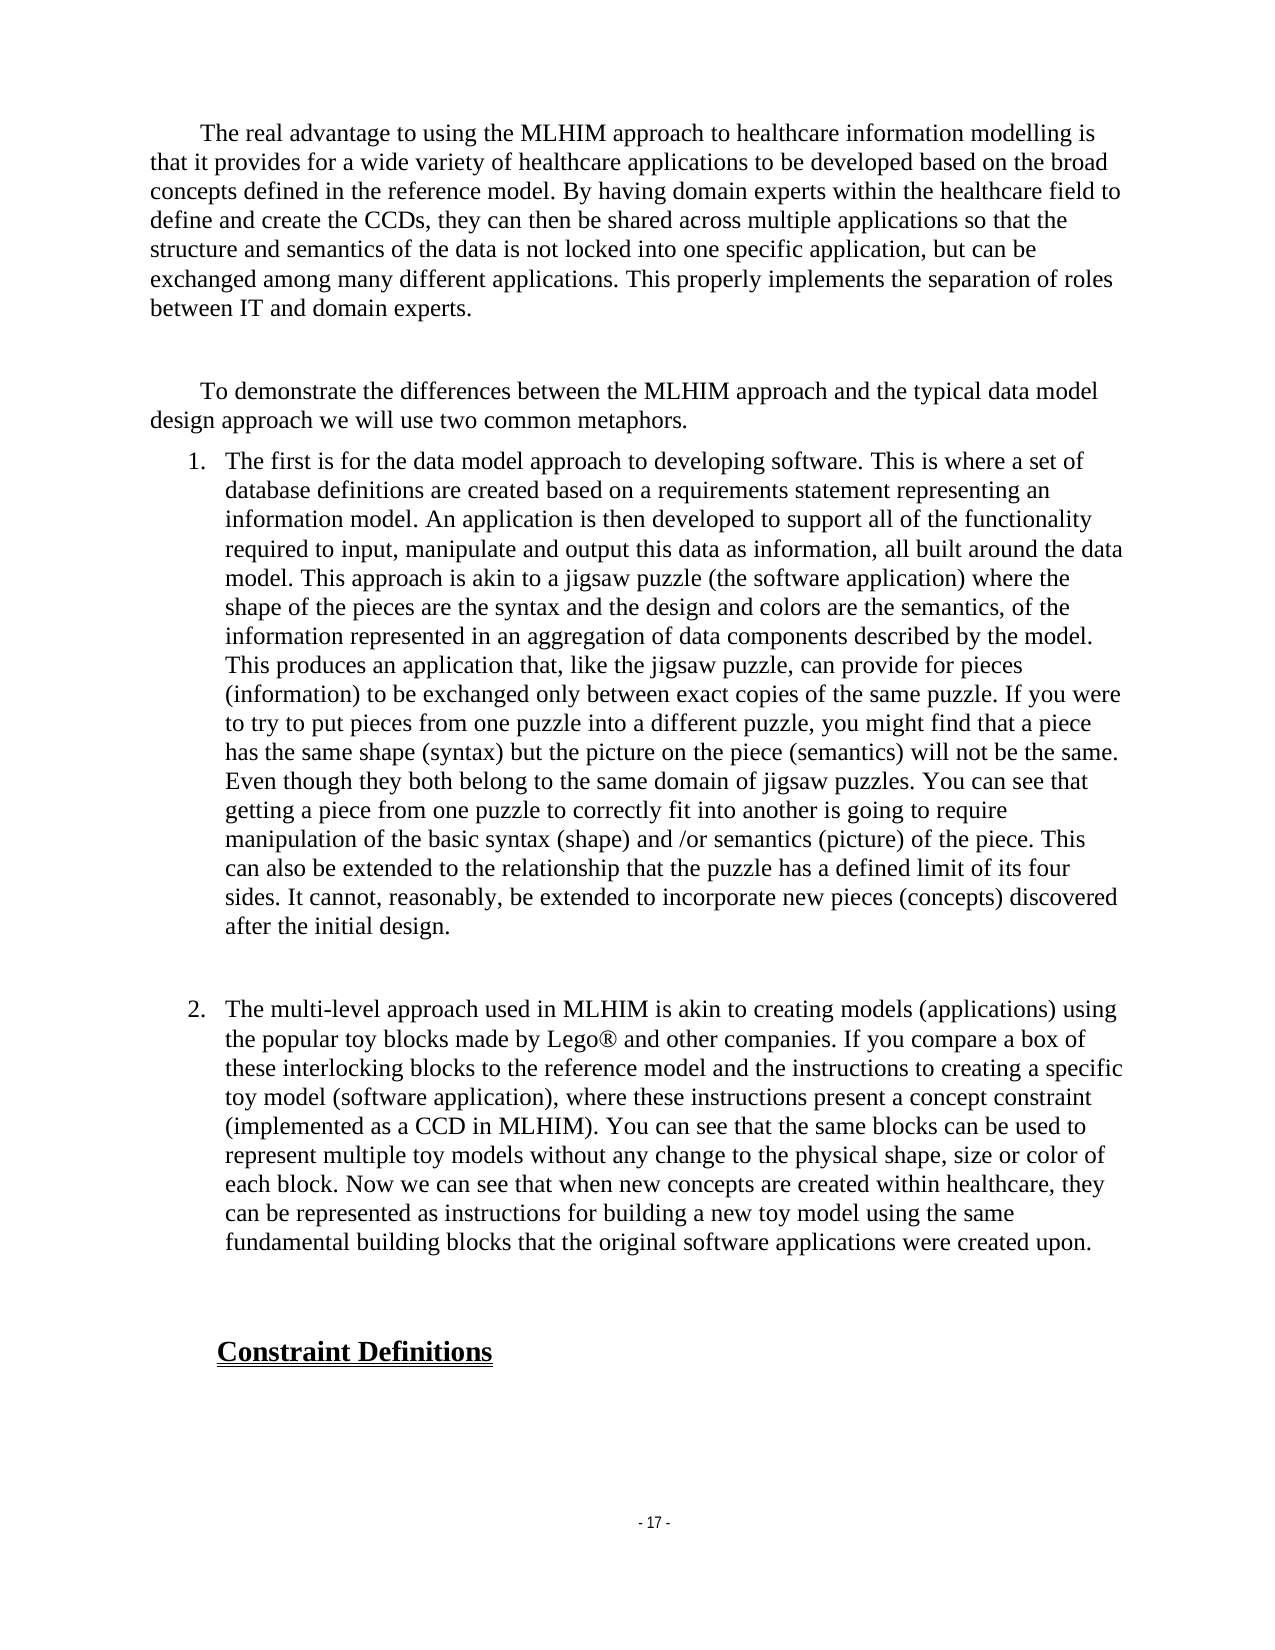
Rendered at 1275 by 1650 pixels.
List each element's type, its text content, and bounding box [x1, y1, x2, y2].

subtitle Constraint Definitions [150, 1335, 1125, 1368]
list The multi-level approach used in MLHIM is akin to creating models (applications) using the popular toy blocks made by Lego® and other companies. If you compare a box of these interlocking blocks to the reference model and the instructions to creating a specific toy model (software application), where these instructions present a concept constraint (implemented as a CCD in MLHIM). You can see that the same blocks can be used to represent multiple toy models without any change to the physical shape, size or color of each block. Now we can see that when new concepts are created within healthcare, they can be represented as instructions for building a new toy model using the same fundamental building blocks that the original software applications were created upon. [187, 994, 1125, 1256]
text The real advantage to using the MLHIM approach to healthcare information modelling is that it provides for a wide variety of healthcare applications to be developed based on the broad concepts defined in the reference model. By having domain experts within the healthcare field to define and create the CCDs, they can then be shared across multiple applications so that the structure and semantics of the data is not locked into one specific application, but can be exchanged among many different applications. This properly implements the separation of roles between IT and domain experts. [150, 118, 1125, 322]
text To demonstrate the differences between the MLHIM approach and the typical data model design approach we will use two common metaphors. [150, 376, 1125, 434]
list The first is for the data model approach to developing software. This is where a set of database definitions are created based on a requirements statement representing an information model. An application is then developed to support all of the functionality required to input, manipulate and output this data as information, all built around the data model. This approach is akin to a jigsaw puzzle (the software application) where the shape of the pieces are the syntax and the design and colors are the semantics, of the information represented in an aggregation of data components described by the model. This produces an application that, like the jigsaw puzzle, can provide for pieces (information) to be exchanged only between exact copies of the same puzzle. If you were to try to put pieces from one puzzle into a different puzzle, you might find that a piece has the same shape (syntax) but the picture on the piece (semantics) will not be the same. Even though they both belong to the same domain of jigsaw puzzles. You can see that getting a piece from one puzzle to correctly fit into another is going to require manipulation of the basic syntax (shape) and /or semantics (picture) of the piece. This can also be extended to the relationship that the puzzle has a defined limit of its four sides. It cannot, reasonably, be extended to incorporate new pieces (concepts) discovered after the initial design. [187, 446, 1125, 940]
